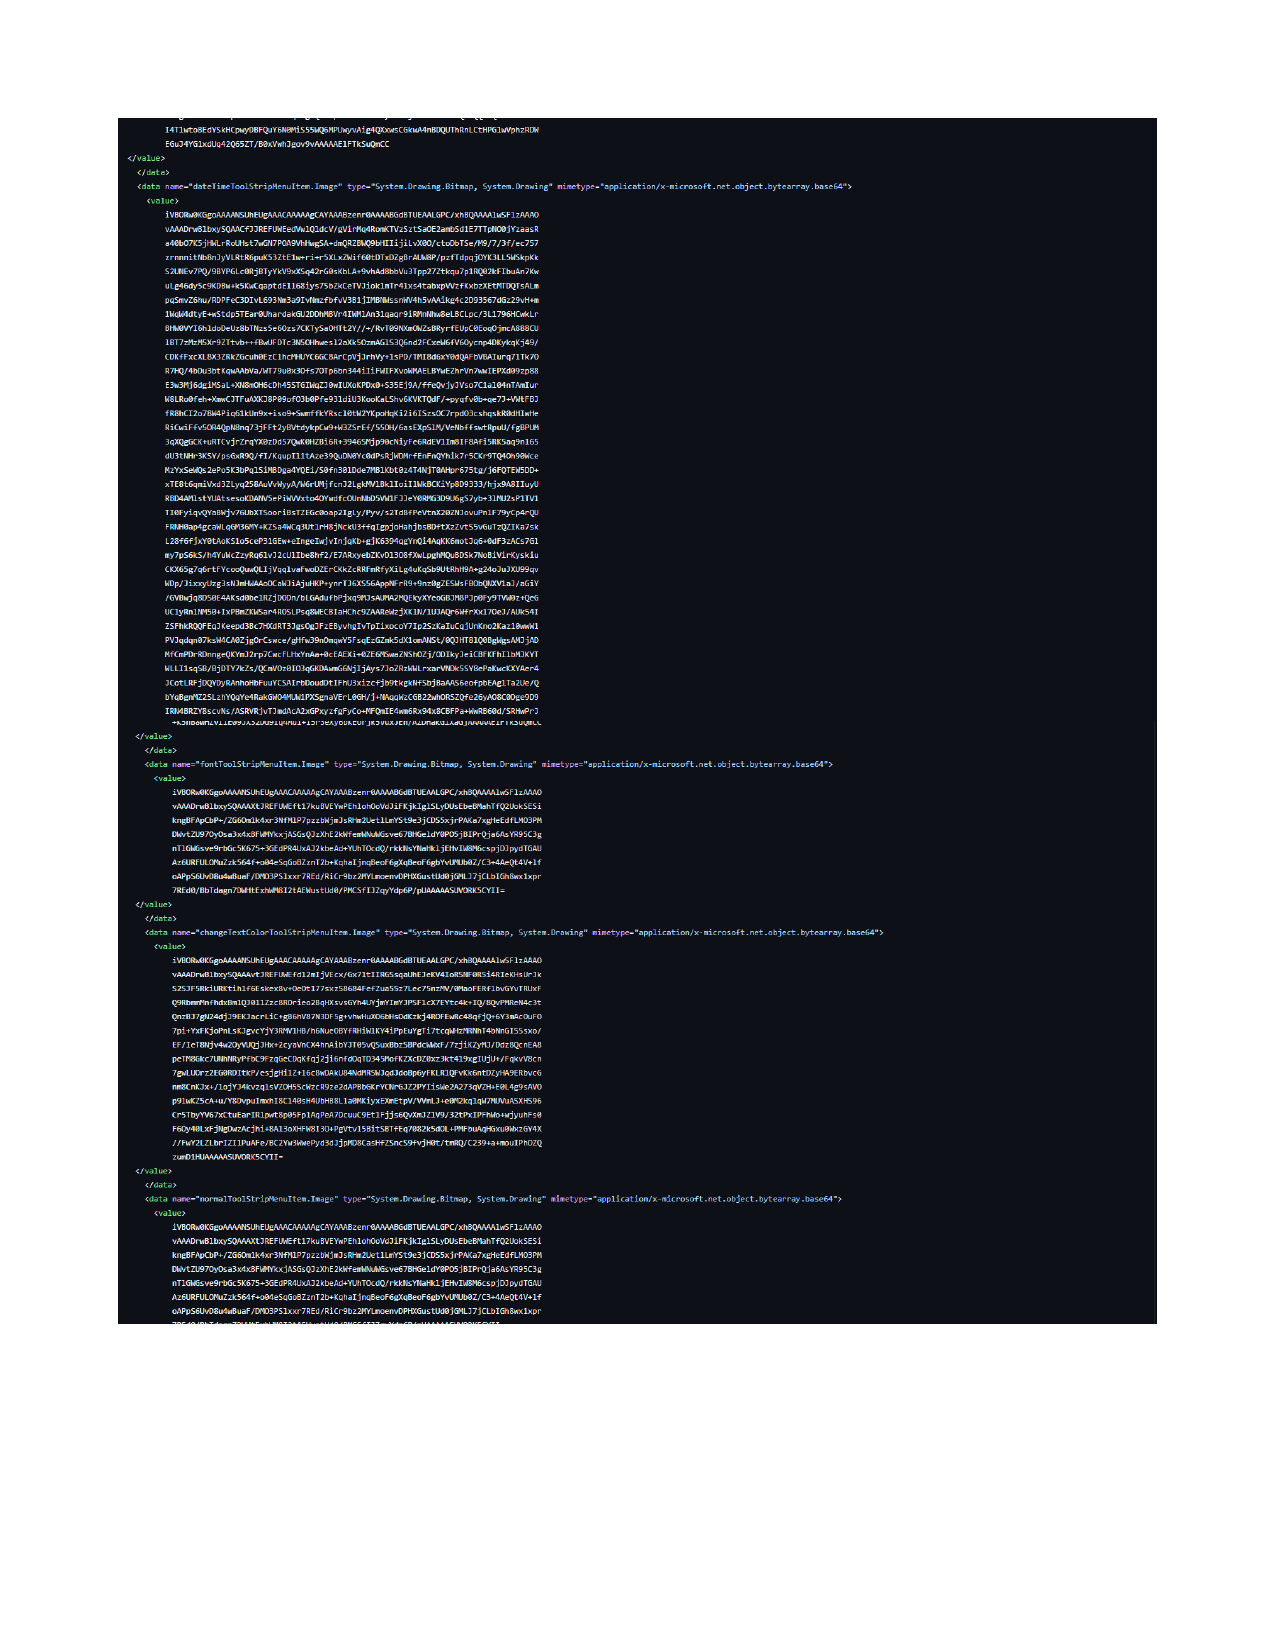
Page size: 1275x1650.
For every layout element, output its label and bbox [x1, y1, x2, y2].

picture [118, 118, 1157, 1324]
